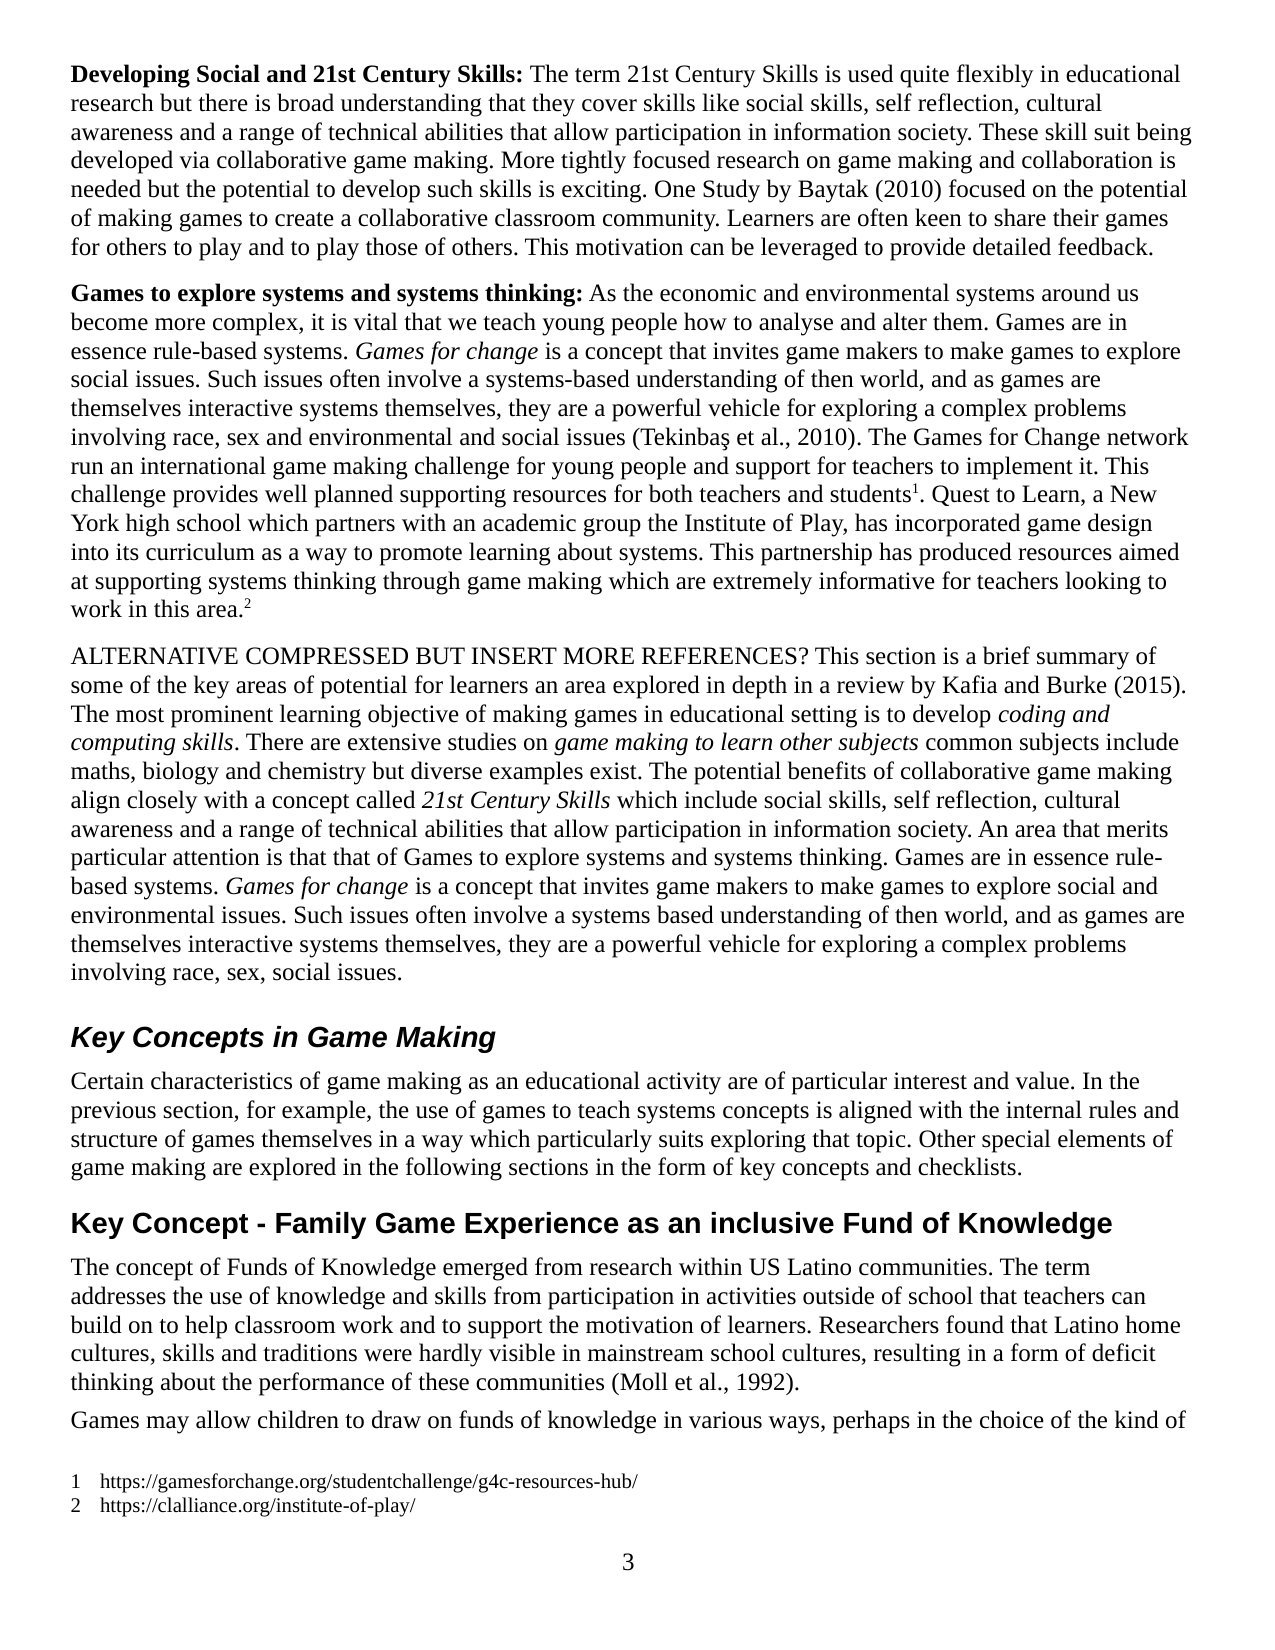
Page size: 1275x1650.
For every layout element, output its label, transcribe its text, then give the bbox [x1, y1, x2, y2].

text ALTERNATIVE COMPRESSED BUT INSERT MORE REFERENCES? This section is a brief summary of some of the key areas of potential for learners an area explored in depth in a review by Kafia and Burke (2015). The most prominent learning objective of making games in educational setting is to develop coding and computing skills. There are extensive studies on game making to learn other subjects common subjects include maths, biology and chemistry but diverse examples exist. The potential benefits of collaborative game making align closely with a concept called 21st Century Skills which include social skills, self reflection, cultural awareness and a range of technical abilities that allow participation in information society. An area that merits particular attention is that that of Games to explore systems and systems thinking. Games are in essence rule-based systems. Games for change is a concept that invites game makers to make games to explore social and environmental issues. Such issues often involve a systems based understanding of then world, and as games are themselves interactive systems themselves, they are a powerful vehicle for exploring a complex problems involving race, sex, social issues. [70, 641, 1192, 986]
text https://gamesforchange.org/studentchallenge/g4c-resources-hub/ [70, 1469, 1192, 1493]
subtitle Key Concepts in Game Making [70, 1020, 1192, 1054]
text The concept of Funds of Knowledge emerged from research within US Latino communities. The term addresses the use of knowledge and skills from participation in activities outside of school that teachers can build on to help classroom work and to support the motivation of learners. Researchers found that Latino home cultures, skills and traditions were hardly visible in mainstream school cultures, resulting in a form of deficit thinking about the performance of these communities (Moll et al., 1992). [70, 1252, 1192, 1396]
text Games to explore systems and systems thinking: As the economic and environmental systems around us become more complex, it is vital that we teach young people how to analyse and alter them. Games are in essence rule-based systems. Games for change is a concept that invites game makers to make games to explore social issues. Such issues often involve a systems-based understanding of then world, and as games are themselves interactive systems themselves, they are a powerful vehicle for exploring a complex problems involving race, sex and environmental and social issues (Tekinbaş et al., 2010). The Games for Change network run an international game making challenge for young people and support for teachers to implement it. This challenge provides well planned supporting resources for both teachers and students. Quest to Learn, a New York high school which partners with an academic group the Institute of Play, has incorporated game design into its curriculum as a way to promote learning about systems. This partnership has produced resources aimed at supporting systems thinking through game making which are extremely informative for teachers looking to work in this area. [70, 278, 1192, 623]
text Developing Social and 21st Century Skills: The term 21st Century Skills is used quite flexibly in educational research but there is broad understanding that they cover skills like social skills, self reflection, cultural awareness and a range of technical abilities that allow participation in information society. These skill suit being developed via collaborative game making. More tightly focused research on game making and collaboration is needed but the potential to develop such skills is exciting. One Study by Baytak (2010) focused on the potential of making games to create a collaborative classroom community. Learners are often keen to share their games for others to play and to play those of others. This motivation can be leveraged to provide detailed feedback. [70, 59, 1192, 260]
text Games may allow children to draw on funds of knowledge in various ways, perhaps in the choice of the kind of [70, 1405, 1192, 1434]
subtitle Key Concept - Family Game Experience as an inclusive Fund of Knowledge [70, 1206, 1192, 1240]
text https://clalliance.org/institute-of-play/ [70, 1493, 1192, 1517]
text Certain characteristics of game making as an educational activity are of particular interest and value. In the previous section, for example, the use of games to teach systems concepts is aligned with the internal rules and structure of games themselves in a way which particularly suits exploring that topic. Other special elements of game making are explored in the following sections in the form of key concepts and checklists. [70, 1066, 1192, 1181]
